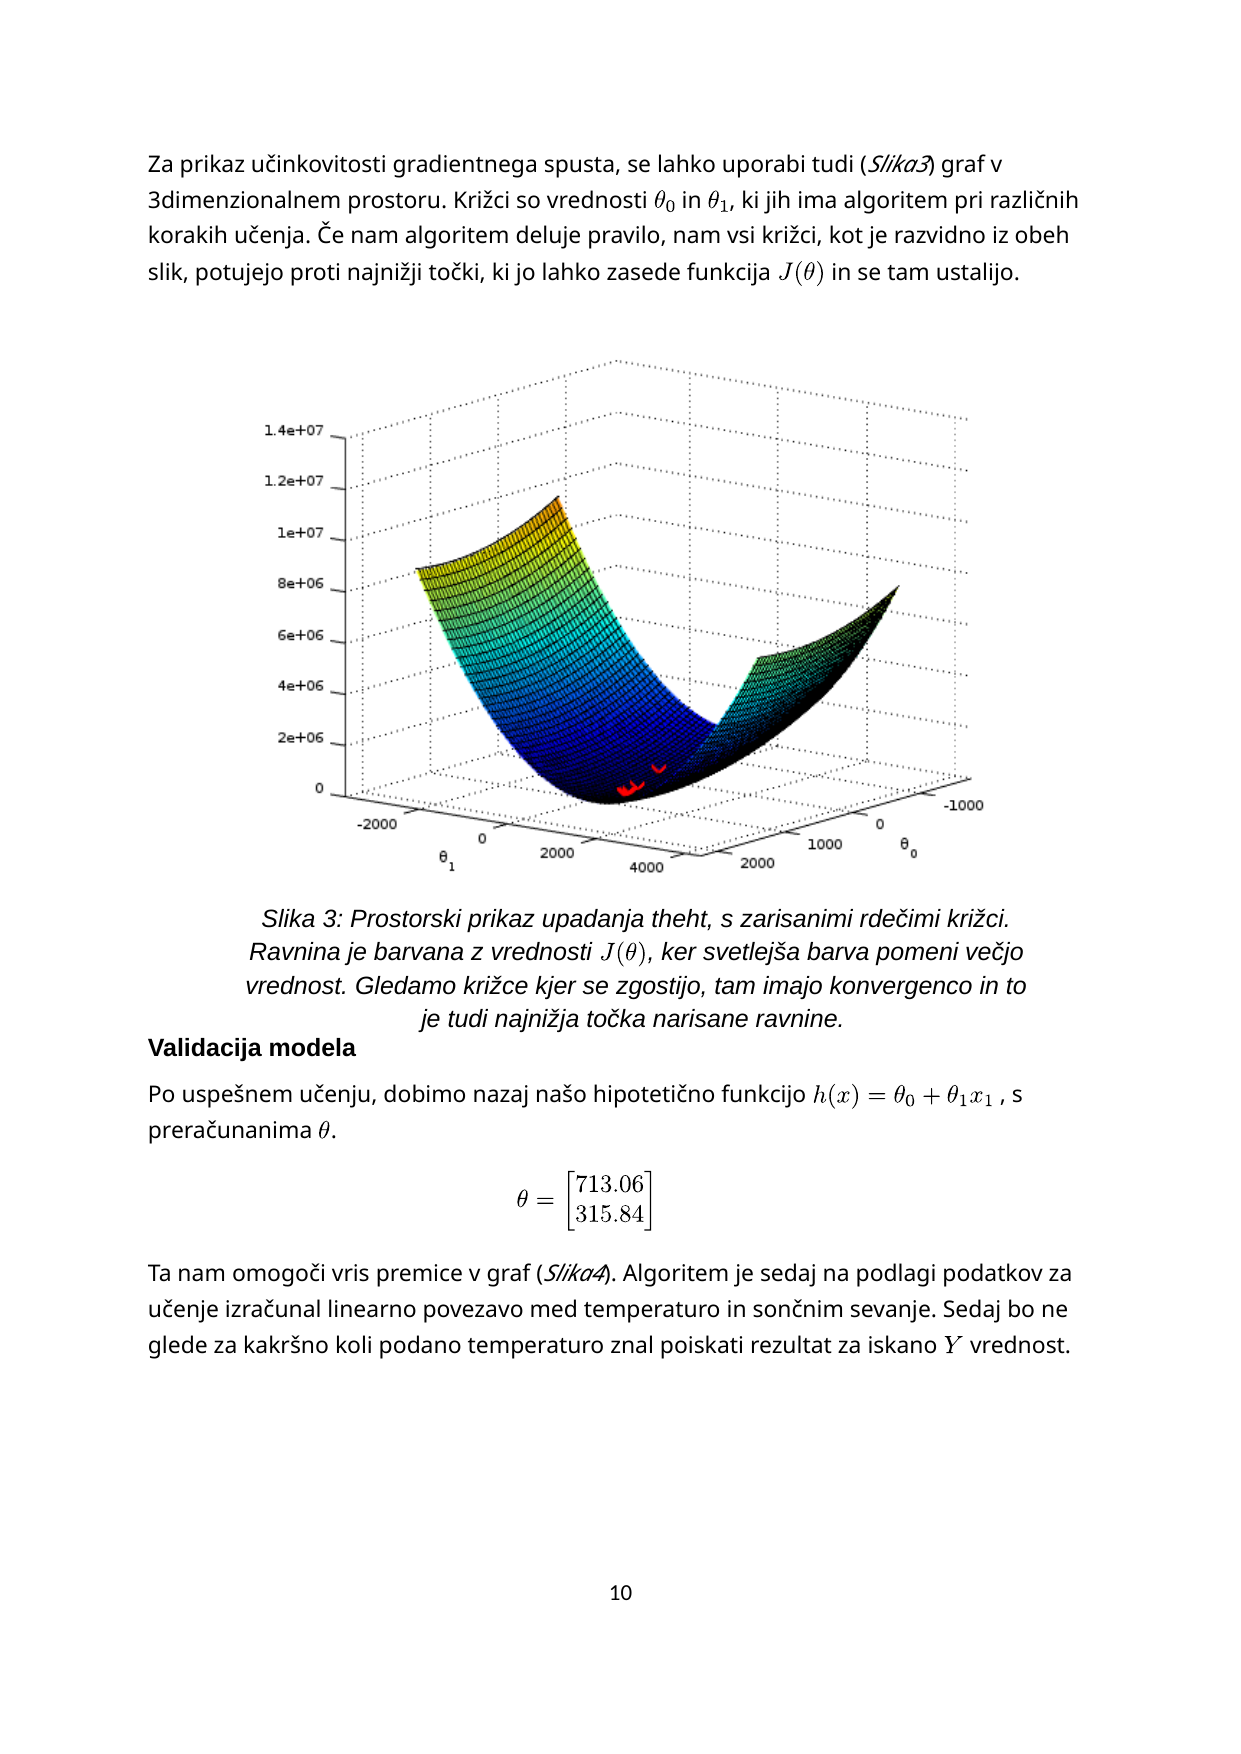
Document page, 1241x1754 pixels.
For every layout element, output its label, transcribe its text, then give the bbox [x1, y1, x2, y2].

text Po uspešnem učenju, dobimo nazaj našo hipotetično funkcijo , s preračunanima . [148, 1078, 1093, 1145]
picture [244, 321, 1028, 900]
text Ta nam omogoči vris premice v graf (Slika4). Algoritem je sedaj na podlagi podatkov za učenje izračunal linearno povezavo med temperaturo in sončnim sevanje. Sedaj bo ne glede za kakršno koli podano temperaturo znal poiskati rezultat za iskano vrednost. [148, 1257, 1093, 1360]
text Slika 3: Prostorski prikaz upadanja theht, s zarisanimi rdečimi križci. Ravnina je barvana z vrednosti , ker svetlejša barva pomeni večjo vrednost. Gledamo križce kjer se zgostijo, tam imajo konvergenco in to je tudi najnižja točka narisane ravnine. [245, 900, 1028, 1033]
subtitle Validacija modela [148, 972, 1093, 1061]
text Za prikaz učinkovitosti gradientnega spusta, se lahko uporabi tudi (Slika3) graf v 3dimenzionalnem prostoru. Križci so vrednosti in , ki jih ima algoritem pri različnih korakih učenja. Če nam algoritem deluje pravilo, nam vsi križci, kot je razvidno iz obeh slik, potujejo proti najnižji točki, ki jo lahko zasede funkcija in se tam ustalijo. [148, 148, 1093, 287]
